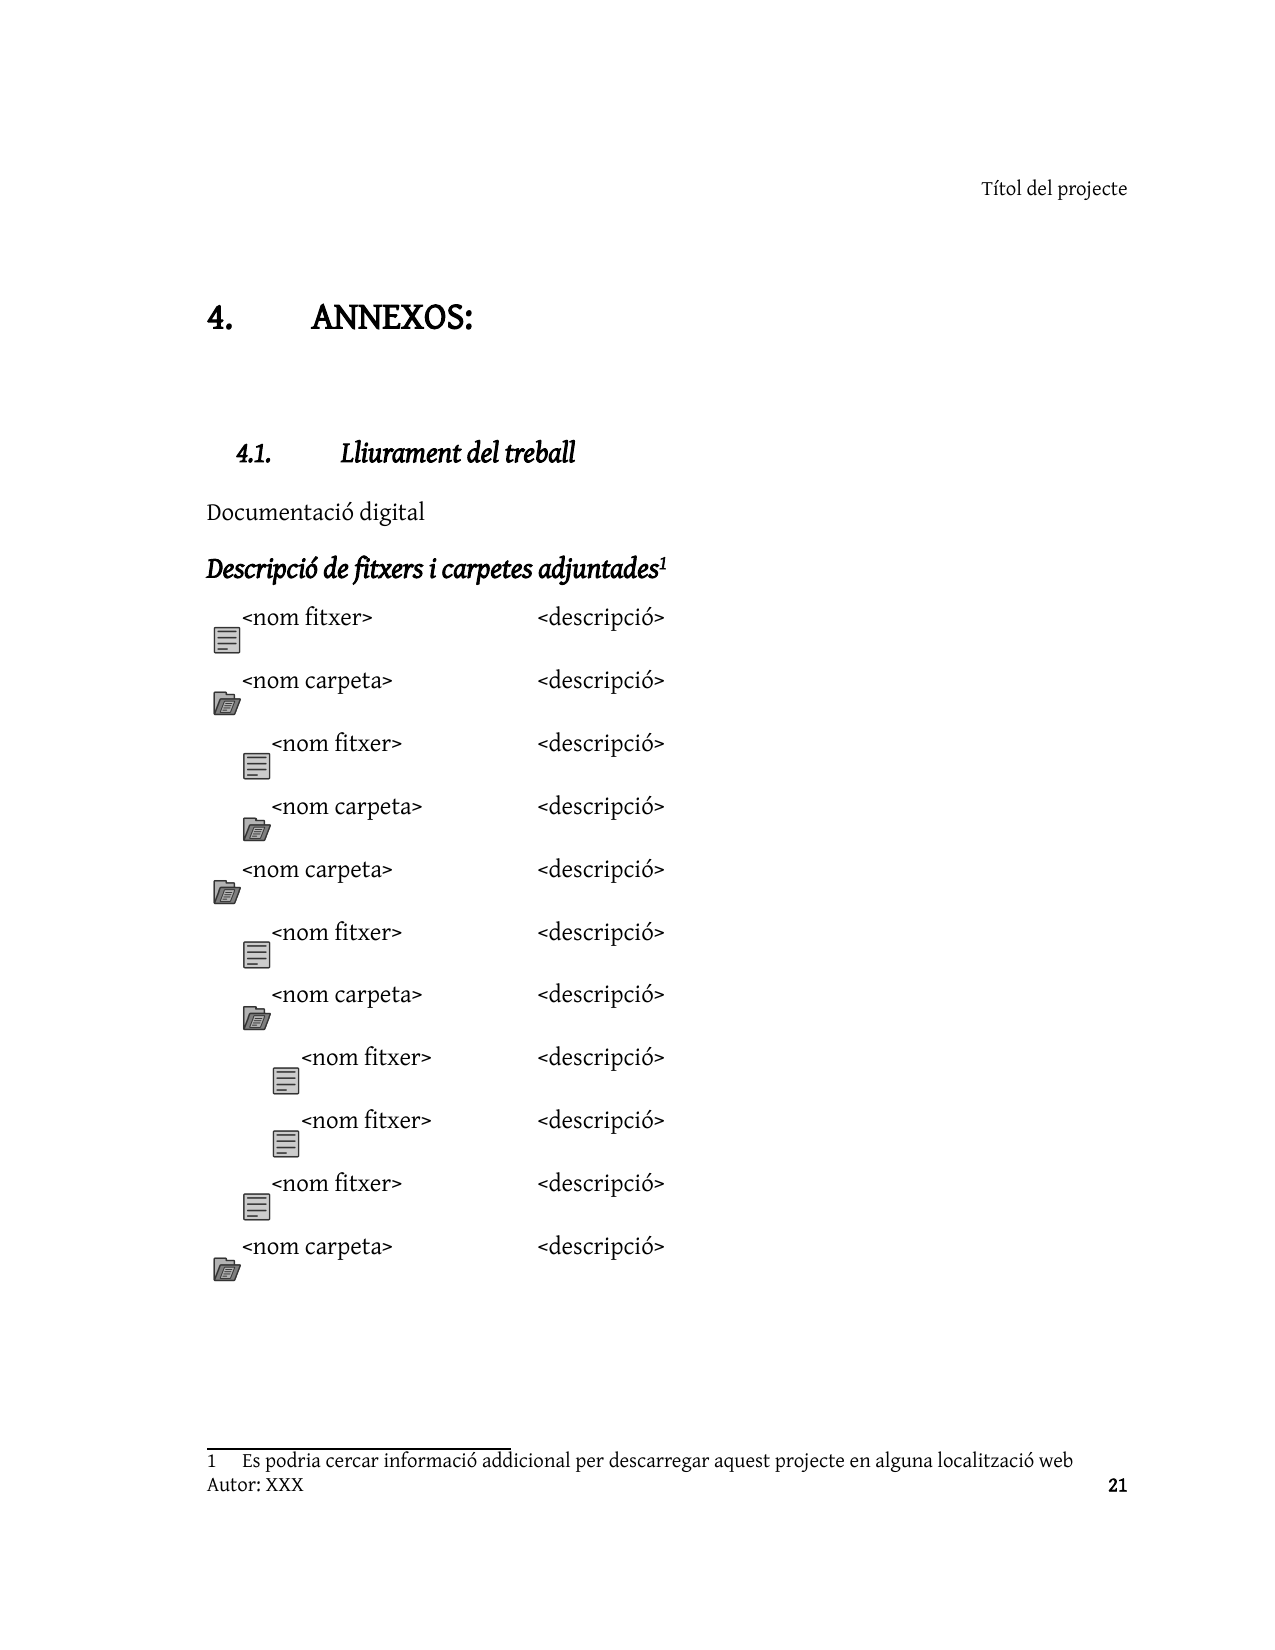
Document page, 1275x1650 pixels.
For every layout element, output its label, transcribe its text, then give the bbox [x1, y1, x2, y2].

table_cell <descripció> [532, 786, 1122, 849]
table_cell <nom carpeta> [207, 1227, 532, 1290]
table_cell <nom carpeta> [207, 849, 532, 912]
table_cell <nom fitxer> [207, 1038, 532, 1101]
table_cell <nom carpeta> [207, 786, 532, 849]
table_cell <descripció> [532, 975, 1122, 1038]
subtitle Descripció de fitxers i carpetes adjuntades [207, 552, 1127, 585]
table_cell <descripció> [532, 724, 1122, 786]
table_header <nom fitxer> [207, 598, 532, 661]
table_cell <descripció> [532, 1101, 1122, 1164]
table_cell <nom fitxer> [207, 724, 532, 786]
subtitle Documentació digital [207, 498, 1127, 527]
table_cell <descripció> [532, 1227, 1122, 1290]
table_cell <nom fitxer> [207, 1164, 532, 1227]
table_cell <nom carpeta> [207, 661, 532, 723]
table_cell <nom fitxer> [207, 912, 532, 975]
table_cell <descripció> [532, 661, 1122, 723]
table_header <descripció> [532, 598, 1122, 661]
list ANNEXOS: [207, 295, 1127, 382]
table_cell <nom carpeta> [207, 975, 532, 1038]
table_cell <descripció> [532, 1164, 1122, 1227]
table_cell <descripció> [532, 849, 1122, 912]
table_cell <descripció> [532, 912, 1122, 975]
table_cell <descripció> [532, 1038, 1122, 1101]
table_cell <nom fitxer> [207, 1101, 532, 1164]
text Es podria cercar informació addicional per descarregar aquest projecte en alguna localització web [207, 1449, 1127, 1473]
list Lliurament del treball [236, 437, 1127, 469]
